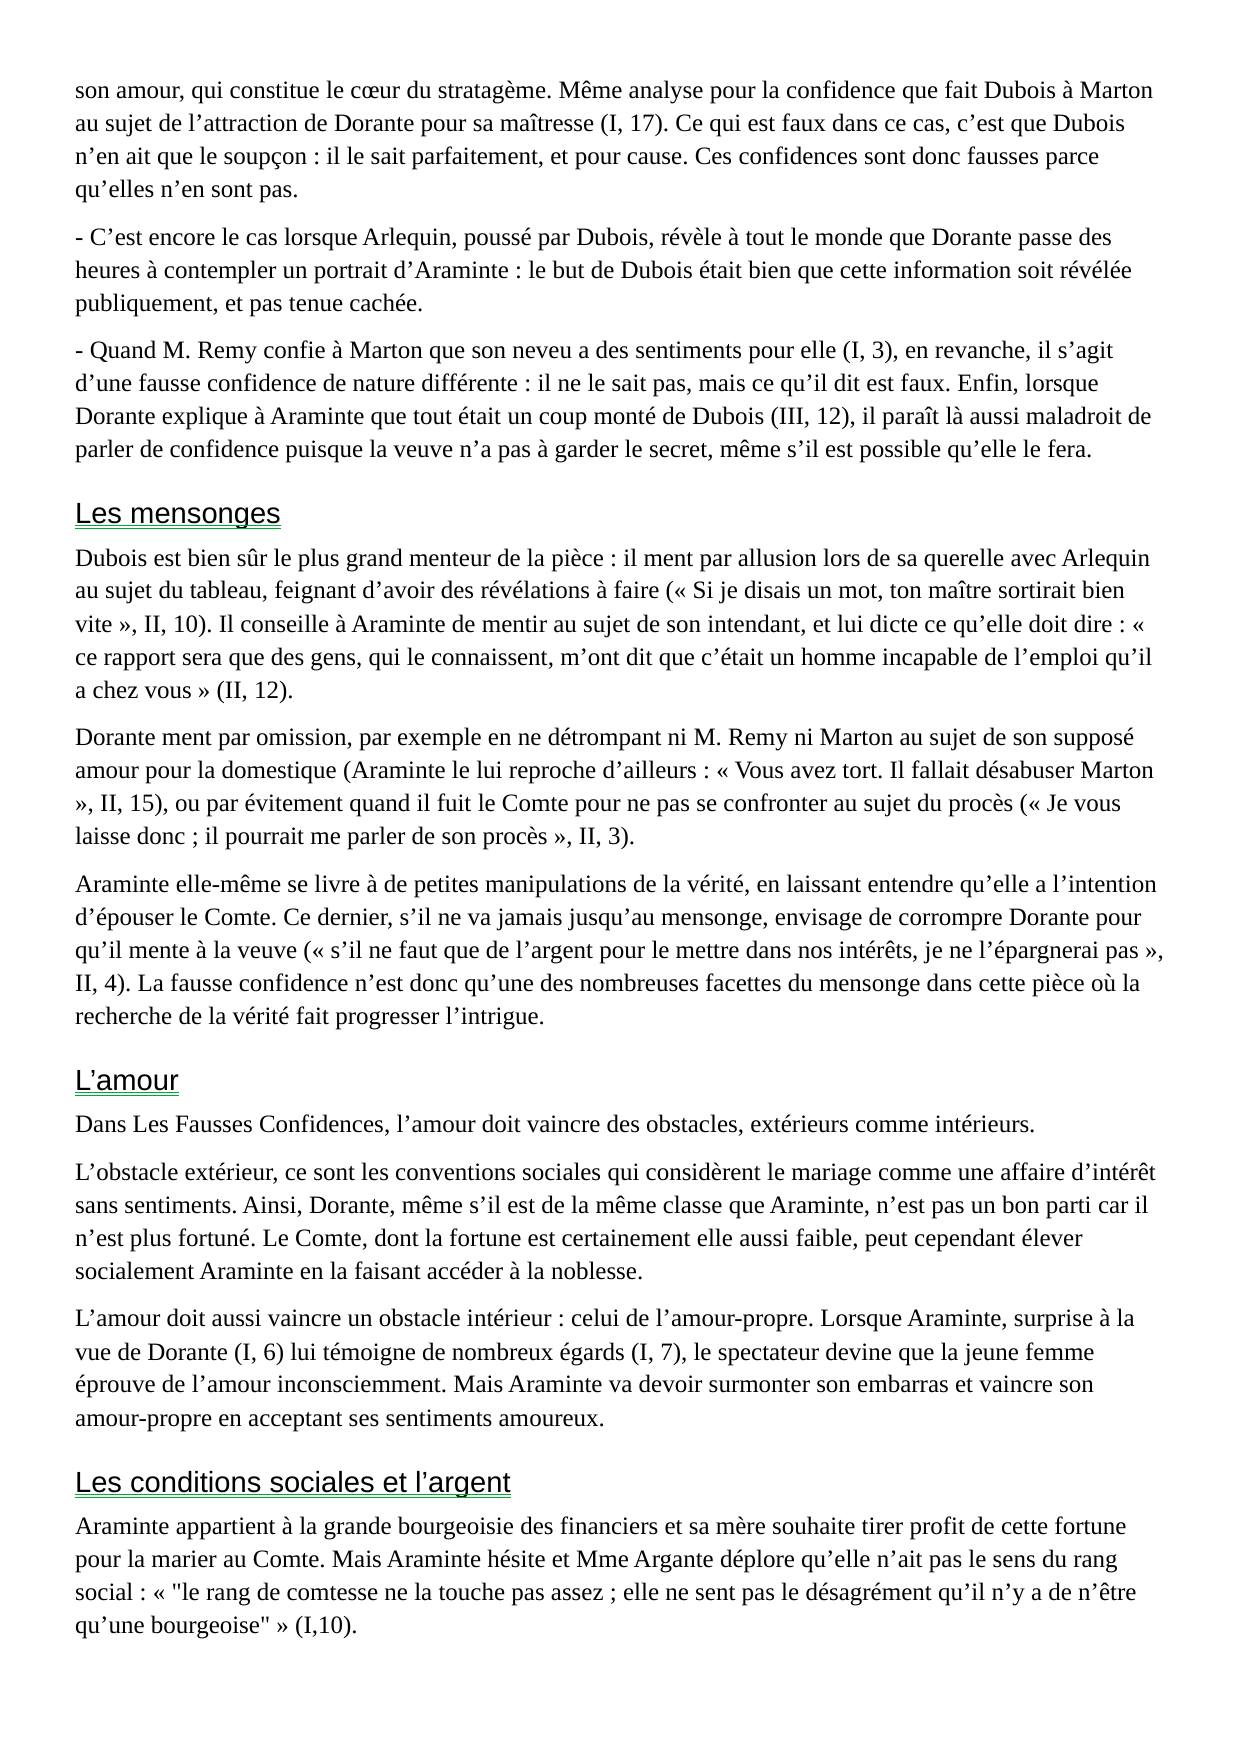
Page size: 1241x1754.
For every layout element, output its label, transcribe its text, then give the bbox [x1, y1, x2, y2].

text L’obstacle extérieur, ce sont les conventions sociales qui considèrent le mariage comme une affaire d’intérêt sans sentiments. Ainsi, Dorante, même s’il est de la même classe que Araminte, n’est pas un bon parti car il n’est plus fortuné. Le Comte, dont la fortune est certainement elle aussi faible, peut cependant élever socialement Araminte en la faisant accéder à la noblesse. [75, 1157, 1165, 1285]
subtitle Les conditions sociales et l’argent [75, 1465, 1165, 1498]
text son amour, qui constitue le cœur du stratagème. Même analyse pour la confidence que fait Dubois à Marton au sujet de l’attraction de Dorante pour sa maîtresse (I, 17). Ce qui est faux dans ce cas, c’est que Dubois n’en ait que le soupçon : il le sait parfaitement, et pour cause. Ces confidences sont donc fausses parce qu’elles n’en sont pas. [75, 75, 1165, 203]
subtitle Les mensonges [75, 497, 1165, 530]
text Dorante ment par omission, par exemple en ne détrompant ni M. Remy ni Marton au sujet de son supposé amour pour la domestique (Araminte le lui reproche d’ailleurs : « Vous avez tort. Il fallait désabuser Marton », II, 15), ou par évitement quand il fuit le Comte pour ne pas se confronter au sujet du procès (« Je vous laisse donc ; il pourrait me parler de son procès », II, 3). [75, 722, 1165, 850]
text L’amour doit aussi vaincre un obstacle intérieur : celui de l’amour-propre. Lorsque Araminte, surprise à la vue de Dorante (I, 6) lui témoigne de nombreux égards (I, 7), le spectateur devine que la jeune femme éprouve de l’amour inconsciemment. Mais Araminte va devoir surmonter son embarras et vaincre son amour-propre en acceptant ses sentiments amoureux. [75, 1303, 1165, 1431]
text - C’est encore le cas lorsque Arlequin, poussé par Dubois, révèle à tout le monde que Dorante passe des heures à contempler un portrait d’Araminte : le but de Dubois était bien que cette information soit révélée publiquement, et pas tenue cachée. [75, 222, 1165, 316]
subtitle L’amour [75, 1063, 1165, 1097]
text Dubois est bien sûr le plus grand menteur de la pièce : il ment par allusion lors de sa querelle avec Arlequin au sujet du tableau, feignant d’avoir des révélations à faire (« Si je disais un mot, ton maître sortirait bien vite », II, 10). Il conseille à Araminte de mentir au sujet de son intendant, et lui dicte ce qu’elle doit dire : « ce rapport sera que des gens, qui le connaissent, m’ont dit que c’était un homme incapable de l’emploi qu’il a chez vous » (II, 12). [75, 543, 1165, 703]
text Araminte appartient à la grande bourgeoisie des financiers et sa mère souhaite tirer profit de cette fortune pour la marier au Comte. Mais Araminte hésite et Mme Argante déplore qu’elle n’ait pas le sens du rang social : « "le rang de comtesse ne la touche pas assez ; elle ne sent pas le désagrément qu’il n’y a de n’être qu’une bourgeoise" » (I,10). [75, 1511, 1165, 1639]
text - Quand M. Remy confie à Marton que son neveu a des sentiments pour elle (I, 3), en revanche, il s’agit d’une fausse confidence de nature différente : il ne le sait pas, mais ce qu’il dit est faux. Enfin, lorsque Dorante explique à Araminte que tout était un coup monté de Dubois (III, 12), il paraît là aussi maladroit de parler de confidence puisque la veuve n’a pas à garder le secret, même s’il est possible qu’elle le fera. [75, 335, 1165, 463]
text Dans Les Fausses Confidences, l’amour doit vaincre des obstacles, extérieurs comme intérieurs. [75, 1109, 1165, 1138]
text Araminte elle-même se livre à de petites manipulations de la vérité, en laissant entendre qu’elle a l’intention d’épouser le Comte. Ce dernier, s’il ne va jamais jusqu’au mensonge, envisage de corrompre Dorante pour qu’il mente à la veuve (« s’il ne faut que de l’argent pour le mettre dans nos intérêts, je ne l’épargnerai pas », II, 4). La fausse confidence n’est donc qu’une des nombreuses facettes du mensonge dans cette pièce où la recherche de la vérité fait progresser l’intrigue. [75, 869, 1165, 1030]
